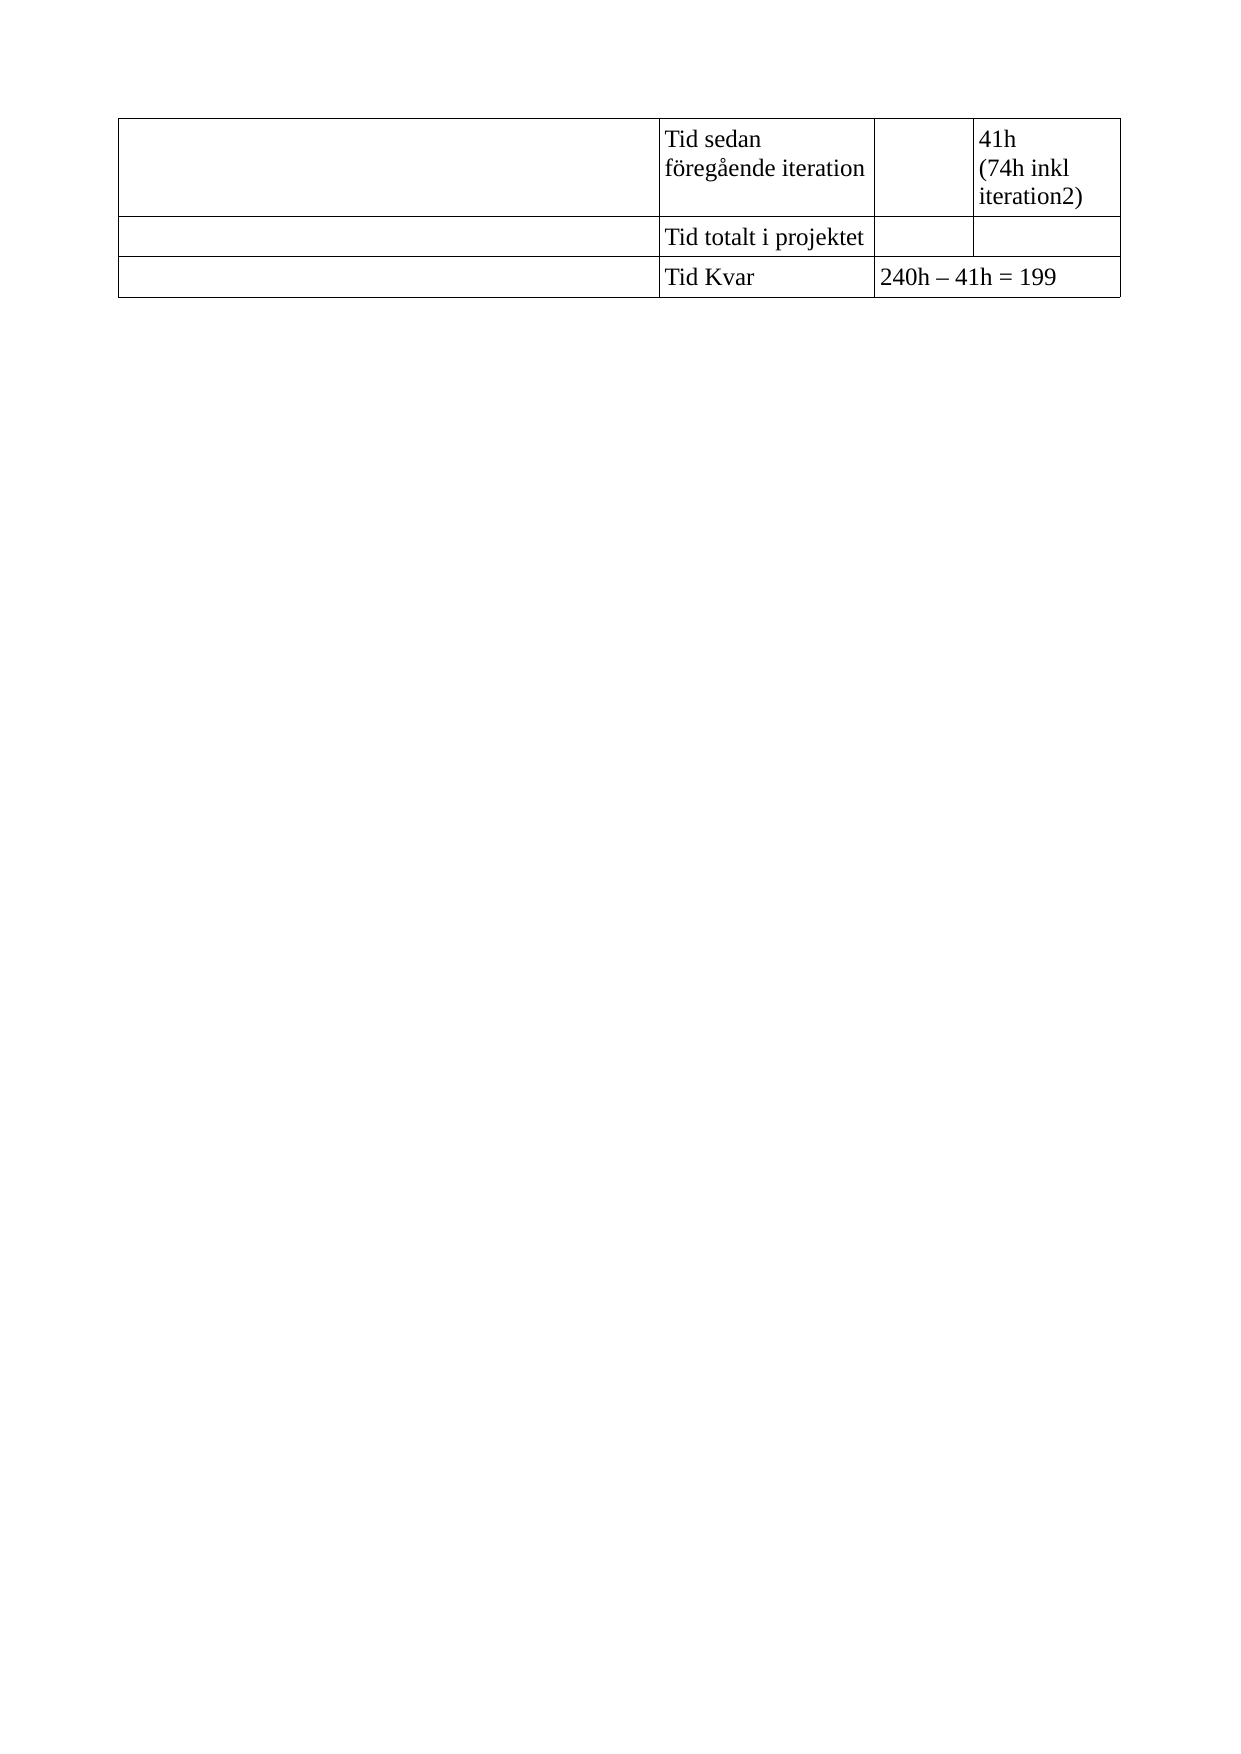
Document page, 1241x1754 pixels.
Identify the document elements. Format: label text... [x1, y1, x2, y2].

table_cell [875, 119, 973, 216]
table_cell [974, 217, 1120, 256]
table_cell Tid sedan föregående iteration [660, 119, 874, 216]
table_cell [119, 217, 659, 256]
table_cell Tid Kvar [660, 257, 874, 297]
table_cell [119, 257, 659, 297]
table_cell [875, 217, 973, 256]
table_cell Tid totalt i projektet [660, 217, 874, 256]
table_cell [119, 119, 659, 216]
table_cell 41h (74h inkl iteration2) [974, 119, 1120, 216]
table_cell 240h – 41h = 199 [875, 257, 1120, 297]
